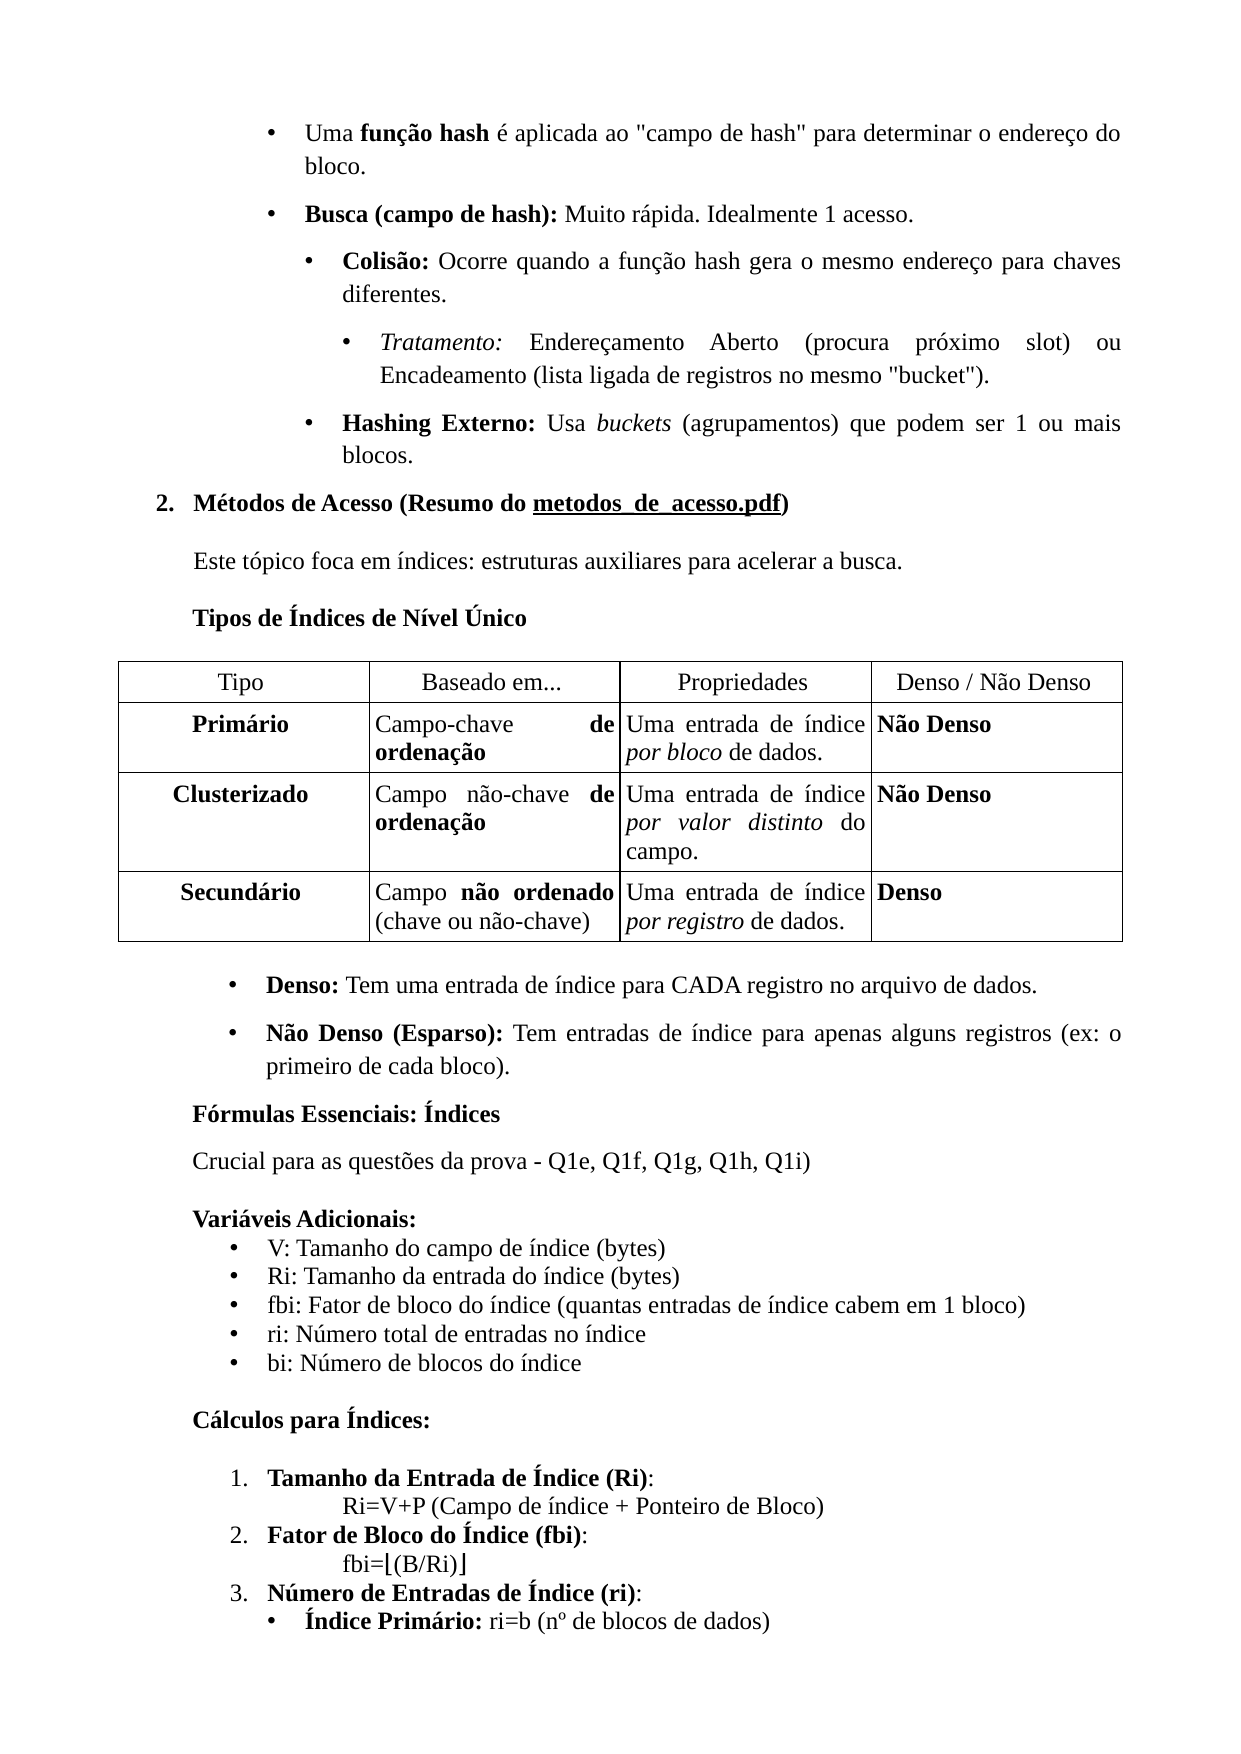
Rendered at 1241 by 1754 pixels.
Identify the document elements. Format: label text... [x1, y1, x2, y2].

list Tratamento: Endereçamento Aberto (procura próximo slot) ou Encadeamento (lista ligada de registros no mesmo "bucket"). [342, 327, 1122, 389]
table_header Propriedades [621, 662, 871, 702]
list Número de Entradas de Índice (ri​): [229, 1578, 1122, 1606]
table_cell Uma entrada de índice por registro de dados. [621, 872, 871, 941]
list fbi​=⌊(B/Ri​)⌋ [304, 1549, 1122, 1578]
table_cell Secundário [119, 872, 369, 941]
list Não Denso (Esparso): Tem entradas de índice para apenas alguns registros (ex: o primeiro de cada bloco). [228, 1018, 1122, 1080]
table_cell Primário [119, 703, 369, 772]
list Uma função hash é aplicada ao "campo de hash" para determinar o endereço do bloco. [267, 118, 1122, 180]
table_cell Uma entrada de índice por valor distinto do campo. [621, 773, 871, 871]
table_cell Campo não-chave de ordenação [370, 773, 619, 871]
list Métodos de Acesso (Resumo do metodos_de_acesso.pdf) [156, 488, 1122, 517]
list Tamanho da Entrada de Índice (Ri​): [229, 1463, 1122, 1491]
list Busca (campo de hash): Muito rápida. Idealmente 1 acesso. [267, 199, 1122, 227]
list V: Tamanho do campo de índice (bytes) [229, 1233, 1122, 1261]
table_cell Não Denso [872, 703, 1122, 772]
list ri​: Número total de entradas no índice [229, 1319, 1122, 1348]
list Ri​=V+P (Campo de índice + Ponteiro de Bloco) [304, 1491, 1122, 1520]
text Crucial para as questões da prova - Q1e, Q1f, Q1g, Q1h, Q1i) [192, 1146, 1122, 1175]
table_cell Não Denso [872, 773, 1122, 871]
list Fator de Bloco do Índice (fbi​): [229, 1520, 1122, 1549]
table_cell Clusterizado [119, 773, 369, 871]
list Colisão: Ocorre quando a função hash gera o mesmo endereço para chaves diferentes. [304, 246, 1122, 308]
text Tipos de Índices de Nível Único [192, 603, 1122, 632]
table_cell Denso [872, 872, 1122, 941]
text Variáveis Adicionais: [192, 1204, 1122, 1233]
table_header Baseado em... [370, 662, 619, 702]
list Ri​: Tamanho da entrada do índice (bytes) [229, 1261, 1122, 1290]
list Índice Primário: ri​=b (nº de blocos de dados) [267, 1606, 1122, 1635]
list bi​: Número de blocos do índice [229, 1348, 1122, 1376]
list Este tópico foca em índices: estruturas auxiliares para acelerar a busca. [156, 546, 1122, 574]
table_cell Uma entrada de índice por bloco de dados. [621, 703, 871, 772]
text Fórmulas Essenciais: Índices [192, 1099, 1122, 1127]
table_header Denso / Não Denso [872, 662, 1122, 702]
table_cell Campo não ordenado (chave ou não-chave) [370, 872, 619, 941]
list fbi​: Fator de bloco do índice (quantas entradas de índice cabem em 1 bloco) [229, 1290, 1122, 1319]
table_header Tipo [119, 662, 369, 702]
text Cálculos para Índices: [192, 1405, 1122, 1434]
list Hashing Externo: Usa buckets (agrupamentos) que podem ser 1 ou mais blocos. [304, 408, 1122, 469]
list Denso: Tem uma entrada de índice para CADA registro no arquivo de dados. [228, 971, 1122, 999]
table_cell Campo-chave de ordenação [370, 703, 619, 772]
